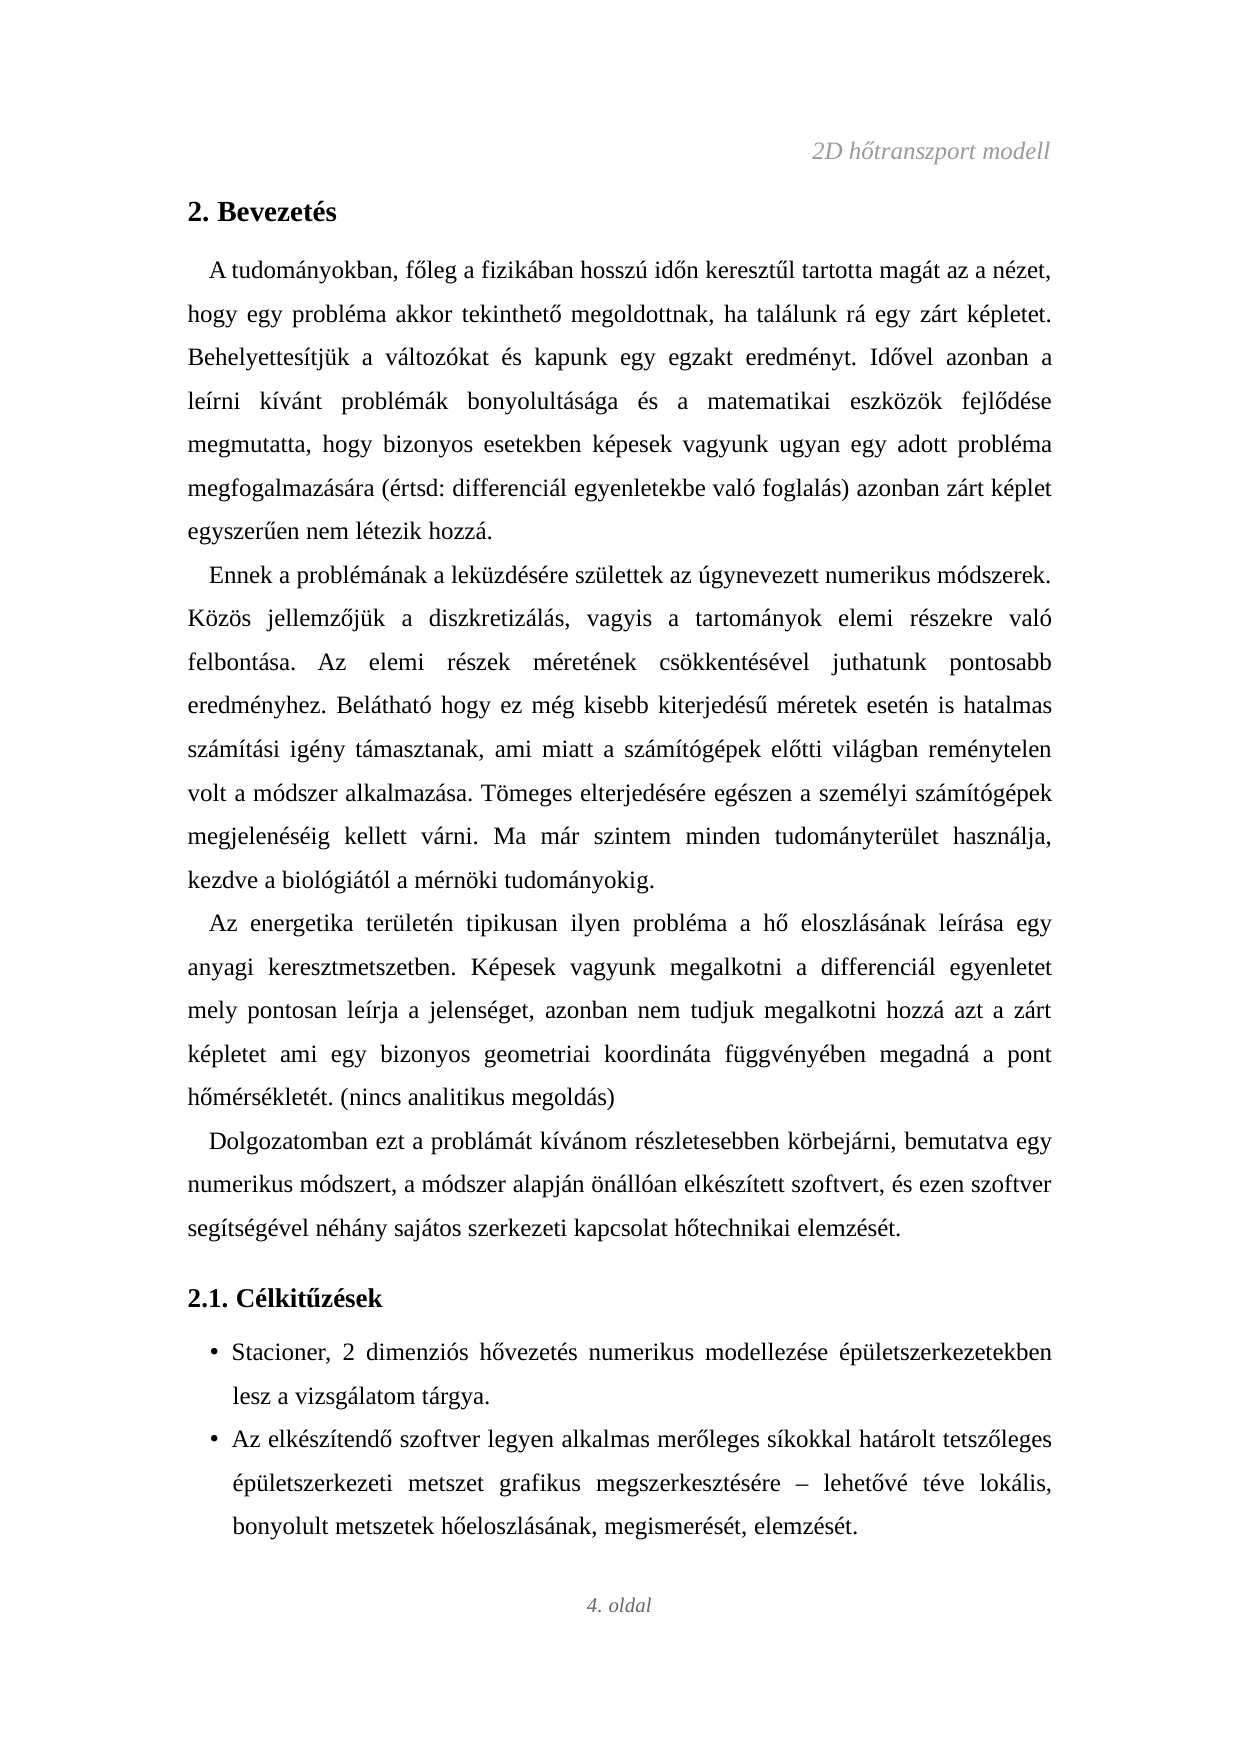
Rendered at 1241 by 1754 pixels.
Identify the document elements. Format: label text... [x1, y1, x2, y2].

text Az energetika területén tipikusan ilyen probléma a hő eloszlásának leírása egy anyagi keresztmetszetben. Képesek vagyunk megalkotni a differenciál egyenletet mely pontosan leírja a jelenséget, azonban nem tudjuk megalkotni hozzá azt a zárt képletet ami egy bizonyos geometriai koordináta függvényében megadná a pont hőmérsékletét. (nincs analitikus megoldás) [187, 908, 1053, 1111]
subtitle Bevezetés [187, 194, 1053, 228]
subtitle Célkitűzések [187, 1282, 1053, 1313]
text Dolgozatomban ezt a problámát kívánom részletesebben körbejárni, bemutatva egy numerikus módszert, a módszer alapján önállóan elkészített szoftvert, és ezen szoftver segítségével néhány sajátos szerkezeti kapcsolat hőtechnikai elemzését. [187, 1126, 1053, 1242]
list Stacioner, 2 dimenziós hővezetés numerikus modellezése épületszerkezetekben lesz a vizsgálatom tárgya. [210, 1337, 1053, 1409]
text Ennek a problémának a leküzdésére születtek az úgynevezett numerikus módszerek. Közös jellemzőjük a diszkretizálás, vagyis a tartományok elemi részekre való felbontása. Az elemi részek méretének csökkentésével juthatunk pontosabb eredményhez. Belátható hogy ez még kisebb kiterjedésű méretek esetén is hatalmas számítási igény támasztanak, ami miatt a számítógépek előtti világban reménytelen volt a módszer alkalmazása. Tömeges elterjedésére egészen a személyi számítógépek megjelenéséig kellett várni. Ma már szintem minden tudományterület használja, kezdve a biológiától a mérnöki tudományokig. [187, 560, 1053, 894]
text A tudományokban, főleg a fizikában hosszú időn keresztűl tartotta magát az a nézet, hogy egy probléma akkor tekinthető megoldottnak, ha találunk rá egy zárt képletet. Behelyettesítjük a változókat és kapunk egy egzakt eredményt. Idővel azonban a leírni kívánt problémák bonyolultásága és a matematikai eszközök fejlődése megmutatta, hogy bizonyos esetekben képesek vagyunk ugyan egy adott probléma megfogalmazására (értsd: differenciál egyenletekbe való foglalás) azonban zárt képlet egyszerűen nem létezik hozzá. [187, 255, 1053, 545]
list Az elkészítendő szoftver legyen alkalmas merőleges síkokkal határolt tetszőleges épületszerkezeti metszet grafikus megszerkesztésére – lehetővé téve lokális, bonyolult metszetek hőeloszlásának, megismerését, elemzését. [210, 1424, 1053, 1540]
